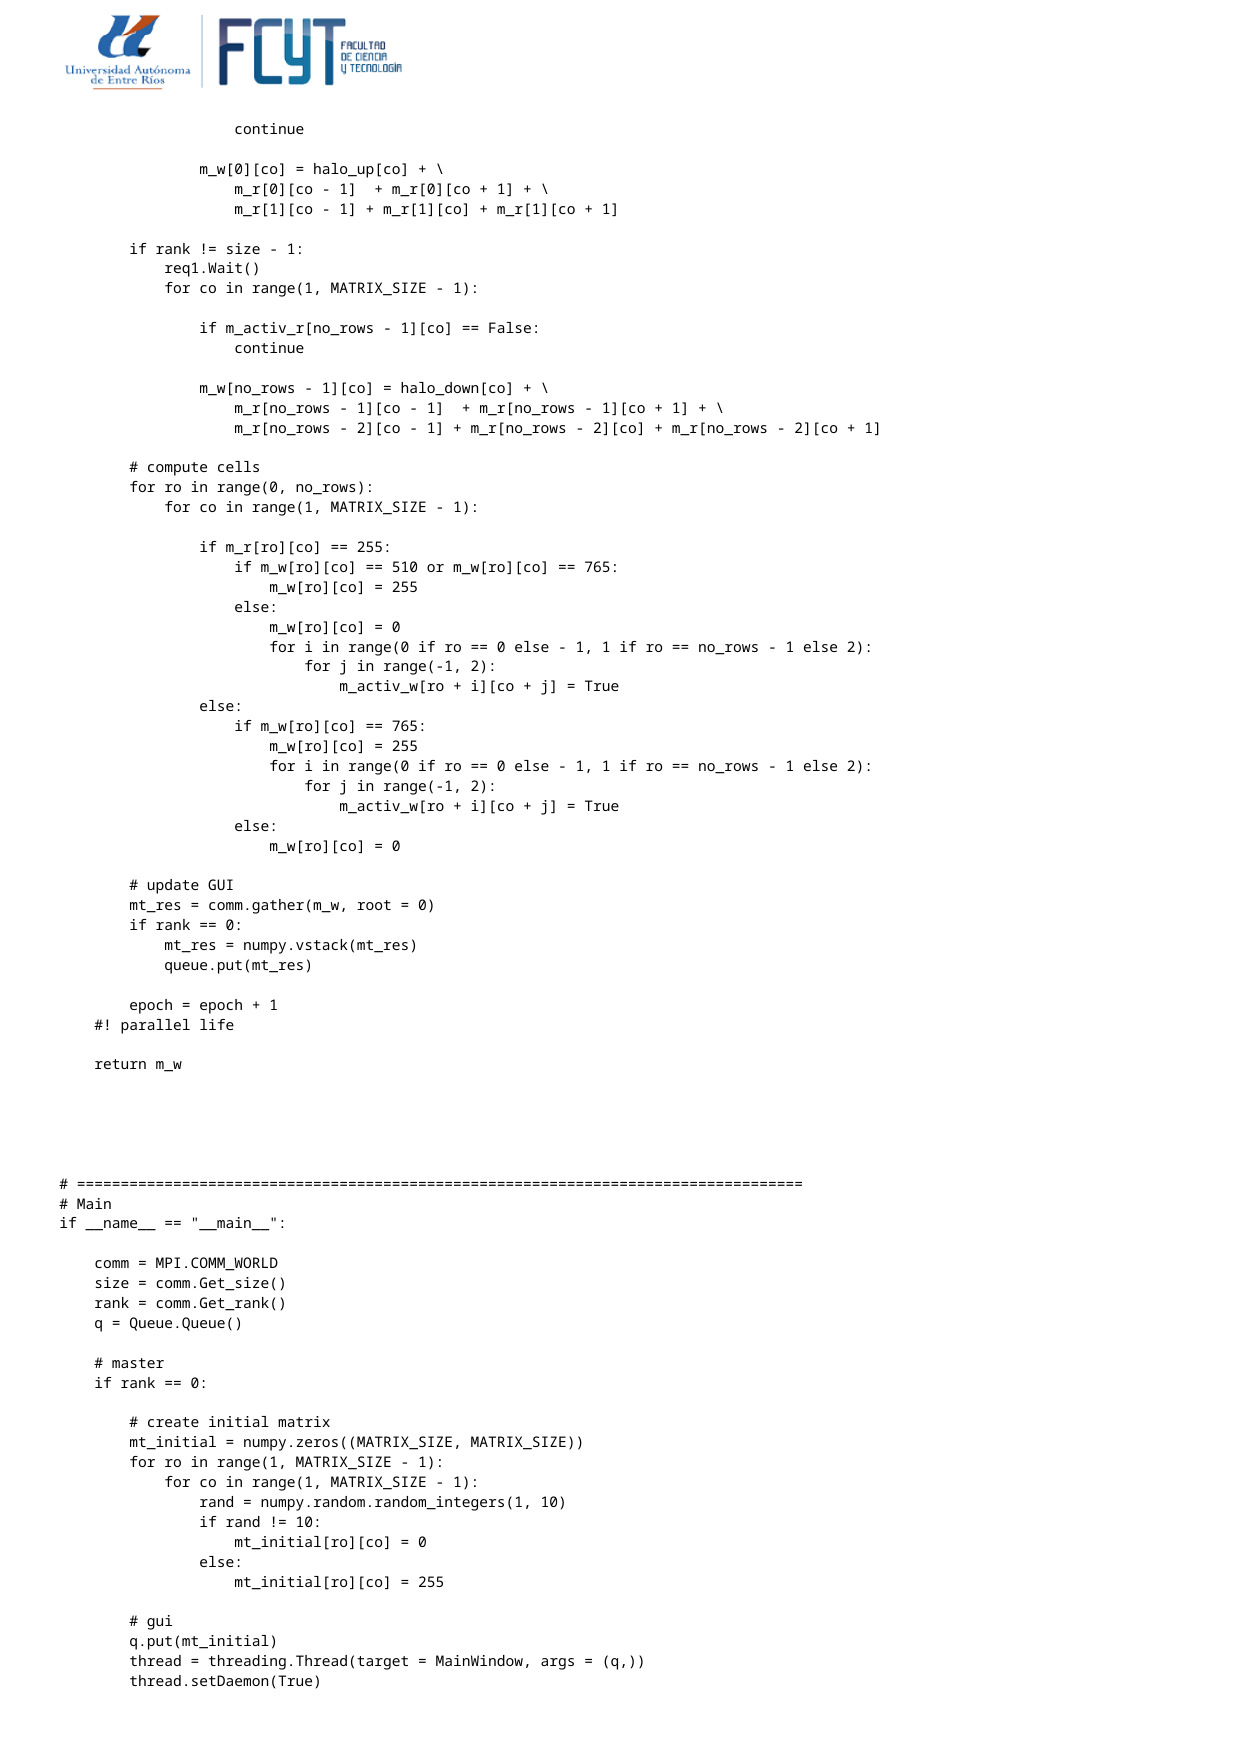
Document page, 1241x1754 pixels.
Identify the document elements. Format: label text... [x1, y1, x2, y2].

text if m_activ_r[no_rows - 1][co] == False: [59, 318, 1181, 338]
text for co in range(1, MATRIX_SIZE - 1): [59, 278, 1181, 298]
text thread.setDaemon(True) [59, 1671, 1181, 1691]
text mt_res = numpy.vstack(mt_res) [59, 935, 1181, 955]
text m_activ_w[ro + i][co + j] = True [59, 796, 1181, 815]
text # compute cells [59, 457, 1181, 477]
text continue [59, 338, 1181, 358]
text m_w[0][co] = halo_up[co] + \ [59, 159, 1181, 179]
text if __name__ == "__main__": [59, 1213, 1181, 1233]
text for ro in range(1, MATRIX_SIZE - 1): [59, 1452, 1181, 1472]
text m_r[1][co - 1] + m_r[1][co] + m_r[1][co + 1] [59, 199, 1181, 218]
text #! parallel life [59, 1014, 1181, 1034]
text mt_initial[ro][co] = 255 [59, 1571, 1181, 1591]
text # update GUI [59, 875, 1181, 895]
text m_activ_w[ro + i][co + j] = True [59, 676, 1181, 696]
text return m_w [59, 1054, 1181, 1074]
text if m_r[ro][co] == 255: [59, 537, 1181, 557]
text for j in range(-1, 2): [59, 776, 1181, 796]
text else: [59, 815, 1181, 835]
text # gui [59, 1611, 1181, 1631]
text m_w[ro][co] = 255 [59, 577, 1181, 597]
text for ro in range(0, no_rows): [59, 477, 1181, 497]
text if rank == 0: [59, 915, 1181, 935]
text m_w[ro][co] = 0 [59, 616, 1181, 636]
text for i in range(0 if ro == 0 else - 1, 1 if ro == no_rows - 1 else 2): [59, 636, 1181, 656]
text m_r[no_rows - 2][co - 1] + m_r[no_rows - 2][co] + m_r[no_rows - 2][co + 1] [59, 417, 1181, 437]
text for co in range(1, MATRIX_SIZE - 1): [59, 1472, 1181, 1492]
text # master [59, 1353, 1181, 1372]
text else: [59, 1552, 1181, 1571]
text for i in range(0 if ro == 0 else - 1, 1 if ro == no_rows - 1 else 2): [59, 756, 1181, 776]
text else: [59, 696, 1181, 716]
text q = Queue.Queue() [59, 1313, 1181, 1333]
text comm = MPI.COMM_WORLD [59, 1253, 1181, 1273]
text else: [59, 597, 1181, 616]
text m_r[0][co - 1] + m_r[0][co + 1] + \ [59, 179, 1181, 199]
text mt_initial[ro][co] = 0 [59, 1532, 1181, 1552]
picture [59, 10, 409, 100]
text m_w[no_rows - 1][co] = halo_down[co] + \ [59, 378, 1181, 398]
text mt_initial = numpy.zeros((MATRIX_SIZE, MATRIX_SIZE)) [59, 1432, 1181, 1452]
text m_r[no_rows - 1][co - 1] + m_r[no_rows - 1][co + 1] + \ [59, 398, 1181, 417]
text req1.Wait() [59, 258, 1181, 278]
text m_w[ro][co] = 255 [59, 736, 1181, 756]
text size = comm.Get_size() [59, 1273, 1181, 1293]
text # Main [59, 1193, 1181, 1213]
text if rank != size - 1: [59, 238, 1181, 258]
text if rank == 0: [59, 1372, 1181, 1392]
text for co in range(1, MATRIX_SIZE - 1): [59, 497, 1181, 517]
text if m_w[ro][co] == 765: [59, 716, 1181, 736]
text epoch = epoch + 1 [59, 994, 1181, 1014]
text thread = threading.Thread(target = MainWindow, args = (q,)) [59, 1651, 1181, 1671]
text m_w[ro][co] = 0 [59, 835, 1181, 855]
text for j in range(-1, 2): [59, 656, 1181, 676]
text queue.put(mt_res) [59, 955, 1181, 974]
text rand = numpy.random.random_integers(1, 10) [59, 1492, 1181, 1512]
text q.put(mt_initial) [59, 1631, 1181, 1651]
text rank = comm.Get_rank() [59, 1293, 1181, 1313]
text continue [59, 119, 1181, 139]
text if rand != 10: [59, 1512, 1181, 1532]
text # =================================================================================== [59, 1173, 1181, 1193]
text mt_res = comm.gather(m_w, root = 0) [59, 895, 1181, 915]
text if m_w[ro][co] == 510 or m_w[ro][co] == 765: [59, 557, 1181, 577]
text # create initial matrix [59, 1412, 1181, 1432]
